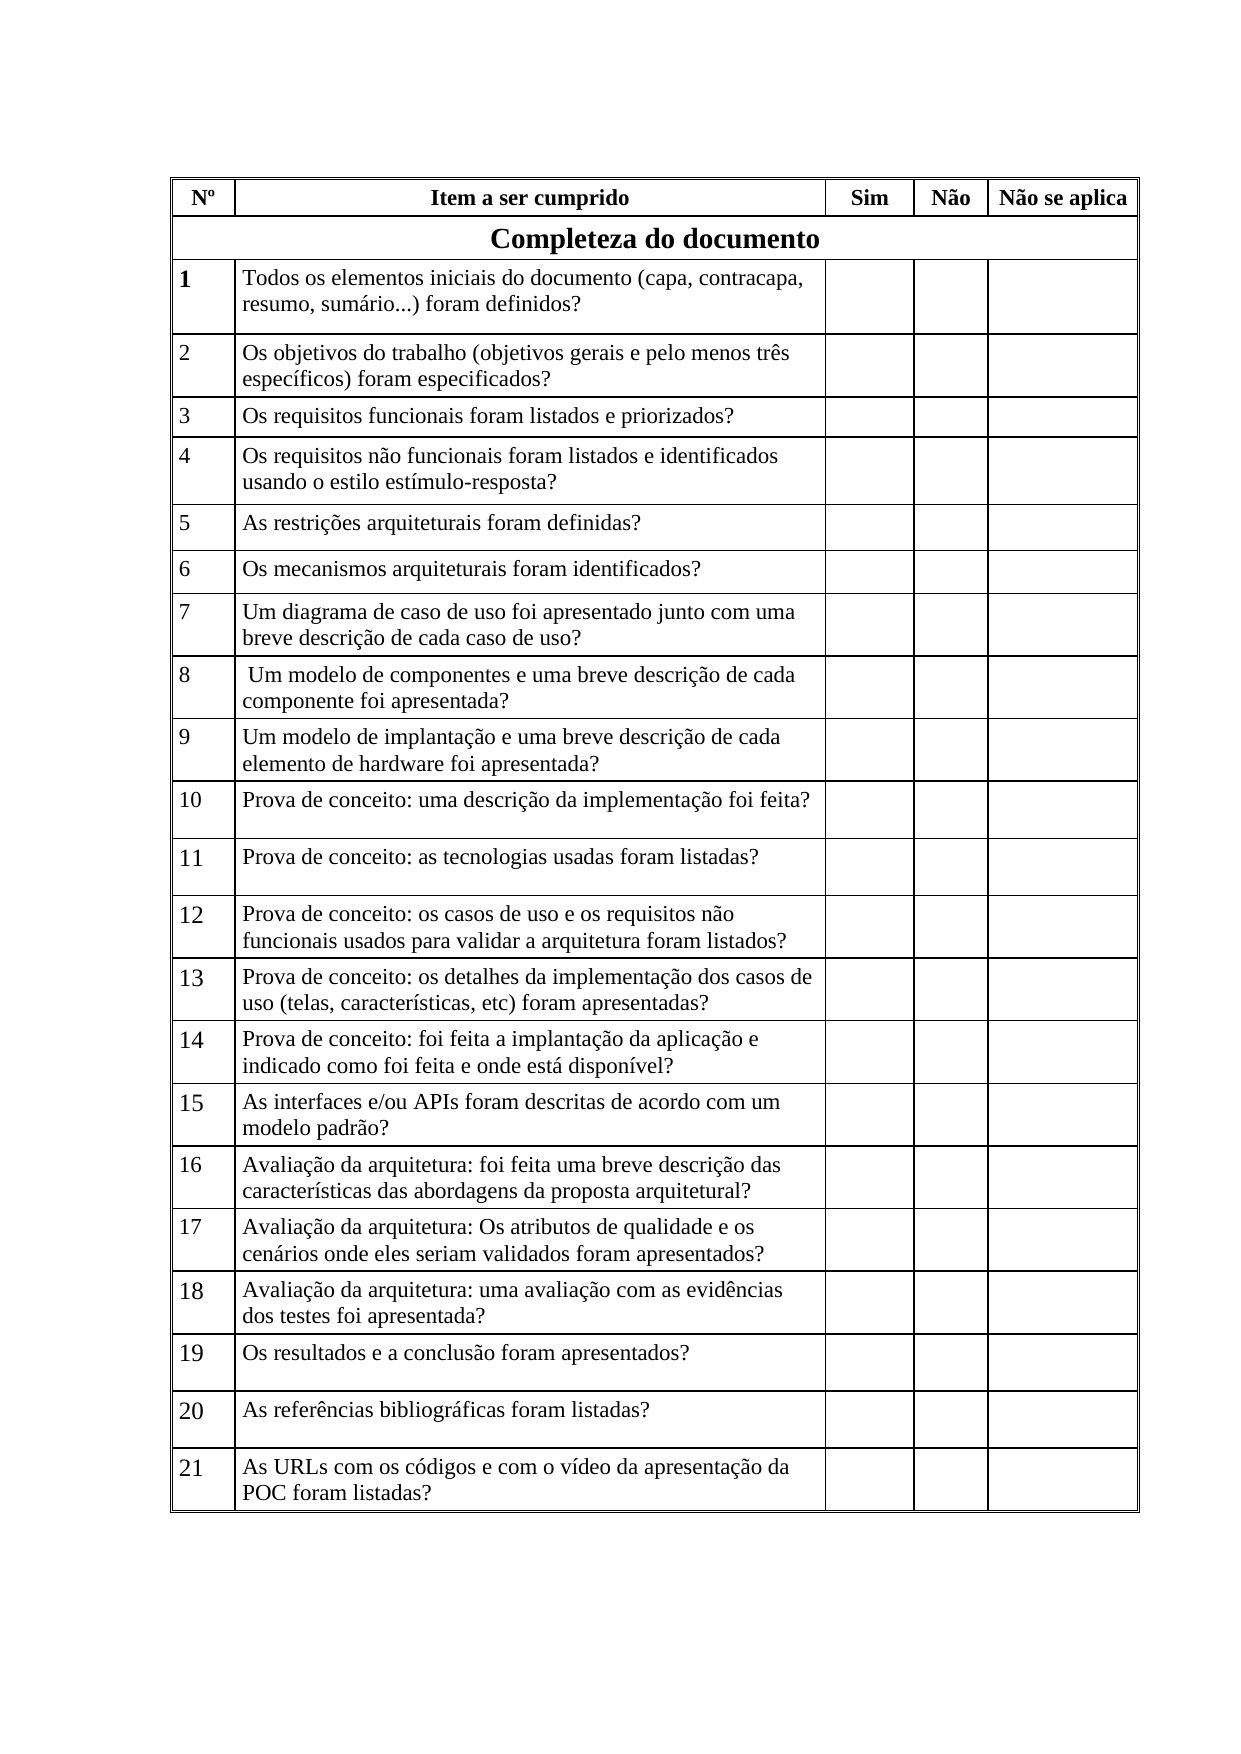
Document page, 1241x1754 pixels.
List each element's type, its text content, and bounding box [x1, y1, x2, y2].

table_cell Os requisitos funcionais foram listados e priorizados? [236, 398, 825, 436]
table_cell Um modelo de implantação e uma breve descrição de cada elemento de hardware foi apresentada? [236, 719, 825, 780]
table_cell Um diagrama de caso de uso foi apresentado junto com uma breve descrição de cada caso de uso? [236, 594, 825, 655]
table_cell [989, 1392, 1137, 1447]
table_cell [915, 1147, 987, 1208]
table_cell [173, 657, 234, 718]
table_cell [173, 1209, 234, 1270]
table_cell [826, 782, 913, 837]
table_cell [989, 1449, 1137, 1510]
table_cell Os objetivos do trabalho (objetivos gerais e pelo menos três específicos) foram especificados? [236, 335, 825, 396]
table_cell [826, 959, 913, 1020]
table_header Item a ser cumprido [236, 180, 825, 215]
table_cell [826, 260, 913, 333]
table_header Não se aplica [989, 180, 1137, 215]
table_cell Prova de conceito: os casos de uso e os requisitos não funcionais usados para validar a arquitetura foram listados? [236, 896, 825, 957]
table_cell [915, 657, 987, 718]
table_cell [989, 1084, 1137, 1145]
table_cell [173, 335, 234, 396]
table_cell [989, 398, 1137, 436]
table_cell [173, 438, 234, 503]
table_cell [915, 335, 987, 396]
table_header Nº [173, 180, 234, 215]
table_cell As URLs com os códigos e com o vídeo da apresentação da POC foram listadas? [236, 1449, 825, 1510]
table_cell [915, 1449, 987, 1510]
table_header Sim [826, 180, 913, 215]
table_cell [989, 657, 1137, 718]
table_cell [826, 1272, 913, 1333]
table_cell [915, 1335, 987, 1390]
table_cell Avaliação da arquitetura: Os atributos de qualidade e os cenários onde eles seriam validados foram apresentados? [236, 1209, 825, 1270]
table_cell [173, 782, 234, 837]
table_cell [989, 782, 1137, 837]
table_cell [915, 551, 987, 592]
table_cell [826, 1335, 913, 1390]
table_cell [915, 1209, 987, 1270]
table_cell [915, 896, 987, 957]
table_cell [989, 896, 1137, 957]
table_cell [173, 959, 234, 1020]
table_cell [826, 398, 913, 436]
table_cell [989, 1272, 1137, 1333]
table_cell [989, 438, 1137, 503]
table_cell [173, 398, 234, 436]
table_cell [173, 1147, 234, 1208]
table_cell [826, 594, 913, 655]
table_cell [915, 1021, 987, 1082]
table_cell [826, 505, 913, 550]
table_cell [173, 594, 234, 655]
table_cell [989, 260, 1137, 333]
table_cell [173, 1084, 234, 1145]
table_cell As referências bibliográficas foram listadas? [236, 1392, 825, 1447]
table_cell [989, 719, 1137, 780]
table_cell [173, 505, 234, 550]
table_cell [826, 551, 913, 592]
table_cell [989, 839, 1137, 894]
table_cell [915, 782, 987, 837]
table_cell [826, 1021, 913, 1082]
table_cell [826, 1449, 913, 1510]
table_cell Prova de conceito: foi feita a implantação da aplicação e indicado como foi feita e onde está disponível? [236, 1021, 825, 1082]
table_cell [989, 1021, 1137, 1082]
table_cell [915, 959, 987, 1020]
table_cell [989, 335, 1137, 396]
table_cell [915, 1272, 987, 1333]
table_cell [173, 260, 234, 333]
table_cell [826, 438, 913, 503]
table_cell [173, 719, 234, 780]
table_cell Todos os elementos iniciais do documento (capa, contracapa, resumo, sumário...) foram definidos? [236, 260, 825, 333]
table_cell As restrições arquiteturais foram definidas? [236, 505, 825, 550]
table_cell [989, 1209, 1137, 1270]
table_cell [173, 1335, 234, 1390]
table_cell [915, 719, 987, 780]
table_cell [915, 594, 987, 655]
table_cell Avaliação da arquitetura: uma avaliação com as evidências dos testes foi apresentada? [236, 1272, 825, 1333]
table_cell [915, 438, 987, 503]
table_header Não [915, 180, 987, 215]
table_cell Um modelo de componentes e uma breve descrição de cada componente foi apresentada? [236, 657, 825, 718]
table_cell [826, 839, 913, 894]
table_cell Prova de conceito: uma descrição da implementação foi feita? [236, 782, 825, 837]
table_cell [173, 1272, 234, 1333]
table_cell Avaliação da arquitetura: foi feita uma breve descrição das características das abordagens da proposta arquitetural? [236, 1147, 825, 1208]
table_cell [915, 505, 987, 550]
table_cell [989, 551, 1137, 592]
table_cell [989, 1147, 1137, 1208]
table_cell [826, 335, 913, 396]
table_cell [989, 594, 1137, 655]
table_cell Os mecanismos arquiteturais foram identificados? [236, 551, 825, 592]
table_cell [989, 505, 1137, 550]
table_cell [826, 719, 913, 780]
table_cell [173, 839, 234, 894]
table_cell Prova de conceito: as tecnologias usadas foram listadas? [236, 839, 825, 894]
table_cell [173, 896, 234, 957]
table_cell Os requisitos não funcionais foram listados e identificados usando o estilo estímulo-resposta? [236, 438, 825, 503]
table_cell [173, 1392, 234, 1447]
table_cell [915, 260, 987, 333]
table_cell [915, 398, 987, 436]
table_cell [173, 1449, 234, 1510]
table_cell Completeza do documento [173, 217, 1137, 258]
table_cell [826, 1147, 913, 1208]
table_cell [915, 1392, 987, 1447]
table_cell [826, 896, 913, 957]
table_cell Os resultados e a conclusão foram apresentados? [236, 1335, 825, 1390]
table_cell [989, 1335, 1137, 1390]
table_cell [826, 1084, 913, 1145]
table_cell [826, 1392, 913, 1447]
table_cell [173, 551, 234, 592]
table_cell [826, 657, 913, 718]
table_cell [826, 1209, 913, 1270]
table_cell [173, 1021, 234, 1082]
table_cell [989, 959, 1137, 1020]
table_cell Prova de conceito: os detalhes da implementação dos casos de uso (telas, características, etc) foram apresentadas? [236, 959, 825, 1020]
table_cell [915, 839, 987, 894]
table_cell [915, 1084, 987, 1145]
table_cell As interfaces e/ou APIs foram descritas de acordo com um modelo padrão? [236, 1084, 825, 1145]
